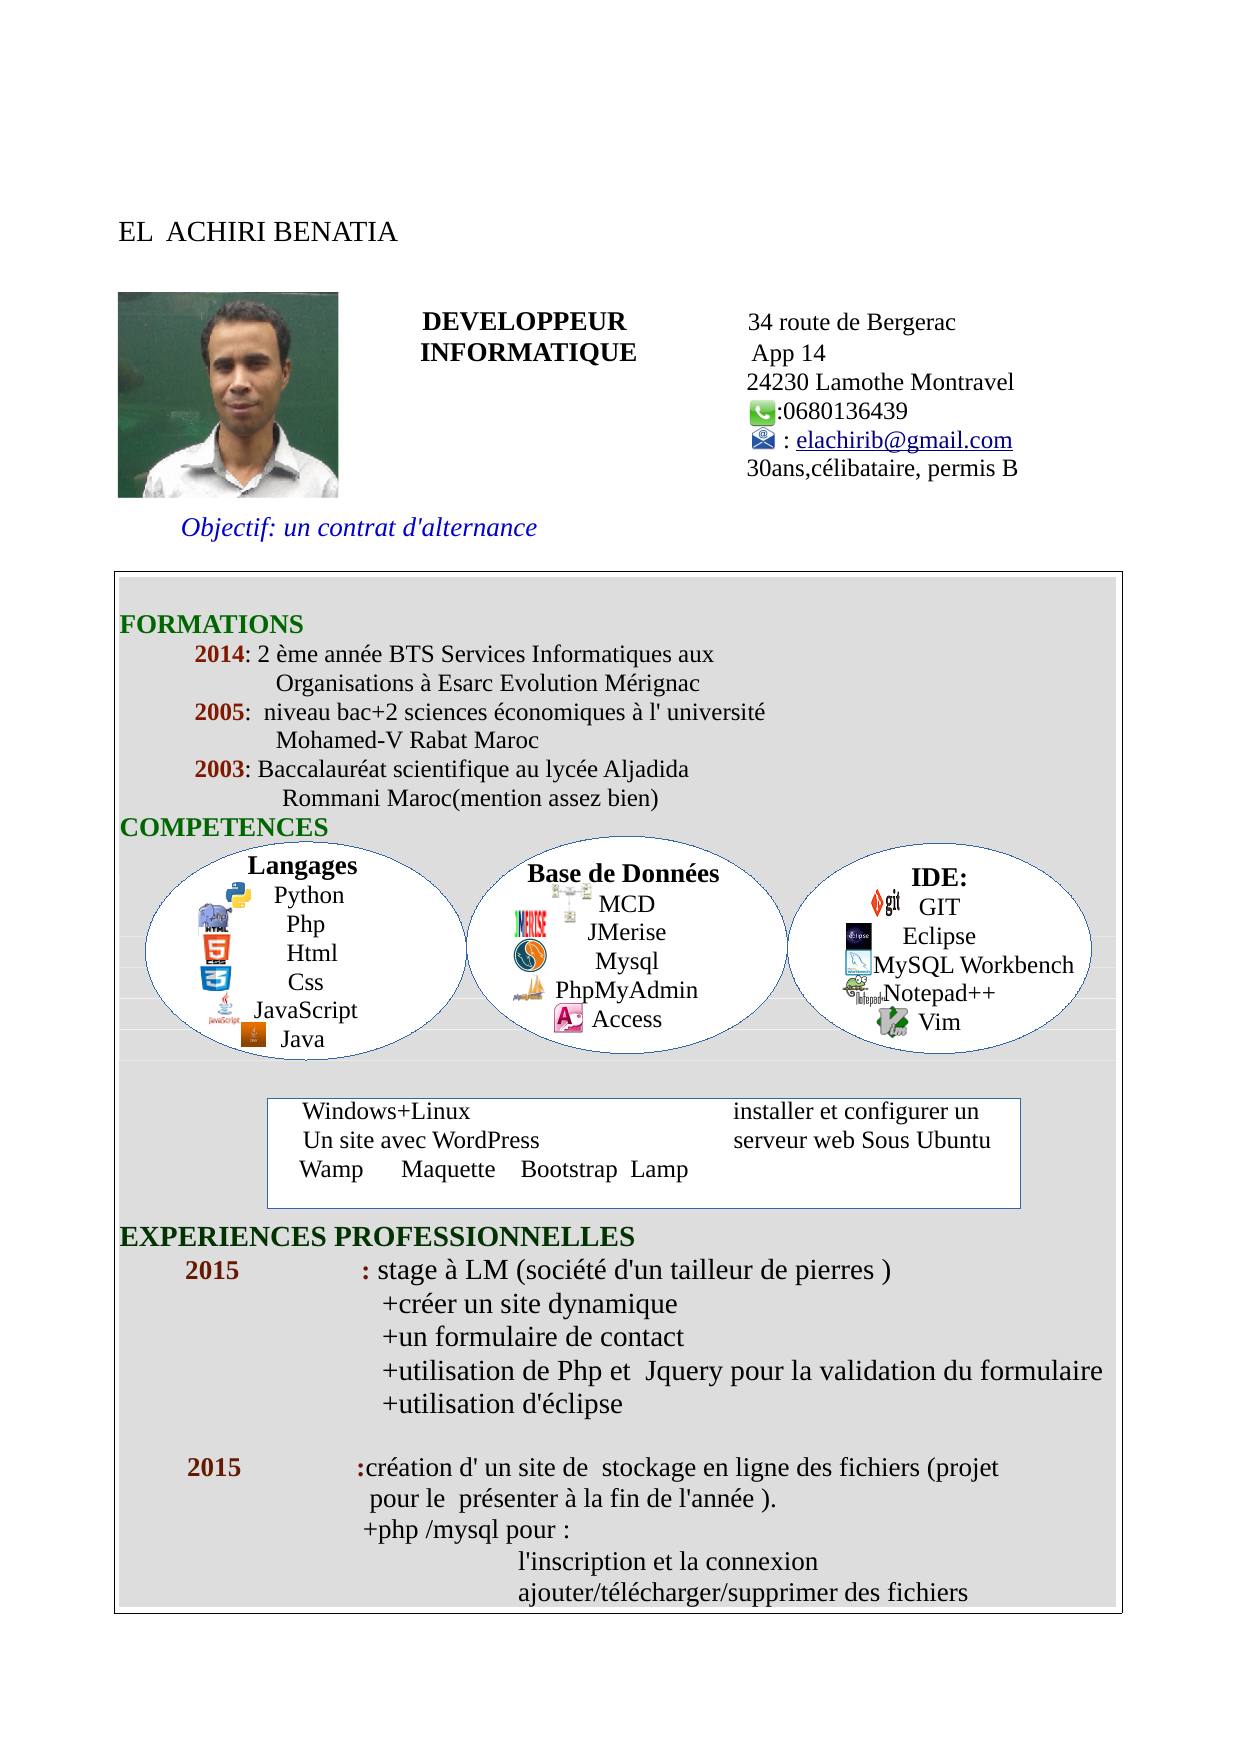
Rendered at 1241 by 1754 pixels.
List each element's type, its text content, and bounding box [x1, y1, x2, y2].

picture [551, 883, 592, 924]
text INFORMATIQUE App 14 [339, 336, 1122, 367]
picture [513, 908, 548, 1005]
picture [749, 400, 776, 450]
text : elachirib@gmail.com [339, 425, 1122, 453]
text 24230 Lamothe Montravel [339, 367, 1122, 396]
picture [198, 882, 266, 1047]
text EL ACHIRI BENATIA [118, 214, 1122, 247]
text Objectif: un contrat d'alternance [118, 511, 1122, 542]
text DEVELOPPEUR 34 route de Bergerac [339, 305, 1122, 336]
picture [842, 923, 909, 1038]
text :0680136439 [339, 396, 1122, 425]
picture [554, 1003, 584, 1034]
table_header FORMATIONS 2014: 2 ème année BTS Services Informatiques aux Organisations à Esarc Evolution Mérignac 2005: niveau bac+2 sciences économiques à l' université Mohamed-V Rabat Maroc 2003: Baccalauréat scientifique au lycée Aljadida Rommani Maroc(mention assez bien) COMPETENCES EXPERIENCES PROFESSIONNELLES 2015 : stage à LM (société d'un tailleur de pierres ) +créer un site dynamique +un formulaire de contact +utilisation de Php et Jquery pour la validation du formulaire +utilisation d'éclipse 2015 :création d' un site de stockage en ligne des fichiers (projet pour le présenter à la fin de l'année ). +php /mysql pour : l'inscription et la connexion ajouter/télécharger/supprimer des fichiers Git: travailler en groupe mysqlworkbench 2013 :stage à Loxam -stage de découvert -préparation les poste de travail -accueil des clients stage à Geek Games -création d'un site web statique -technologie utilisée:htm /css 2009-2013 :travail dans la vigne 2007-2008 :travail dans la peinture 2005-2006 :travail dans la livraison CENTRES D’INTERETS Informatique, musiques, sports (football, tennis). [115, 572, 1122, 937]
picture [117, 292, 339, 499]
picture [871, 889, 900, 917]
table_header FORMATIONS 2014: 2 ème année BTS Services Informatiques aux Organisations à Esarc Evolution Mérignac 2005: niveau bac+2 sciences économiques à l' université Mohamed-V Rabat Maroc 2003: Baccalauréat scientifique au lycée Aljadida Rommani Maroc(mention assez bien) COMPETENCES EXPERIENCES PROFESSIONNELLES 2015 : stage à LM (société d'un tailleur de pierres ) +créer un site dynamique +un formulaire de contact +utilisation de Php et Jquery pour la validation du formulaire +utilisation d'éclipse 2015 :création d' un site de stockage en ligne des fichiers (projet pour le présenter à la fin de l'année ). +php /mysql pour : l'inscription et la connexion ajouter/télécharger/supprimer des fichiers Git: travailler en groupe mysqlworkbench 2013 :stage à Loxam -stage de découvert -préparation les poste de travail -accueil des clients stage à Geek Games -création d'un site web statique -technologie utilisée:htm /css 2009-2013 :travail dans la vigne 2007-2008 :travail dans la peinture 2005-2006 :travail dans la livraison CENTRES D’INTERETS Informatique, musiques, sports (football, tennis). [115, 1005, 1122, 1613]
text 30ans,célibataire, permis B [339, 453, 1122, 482]
